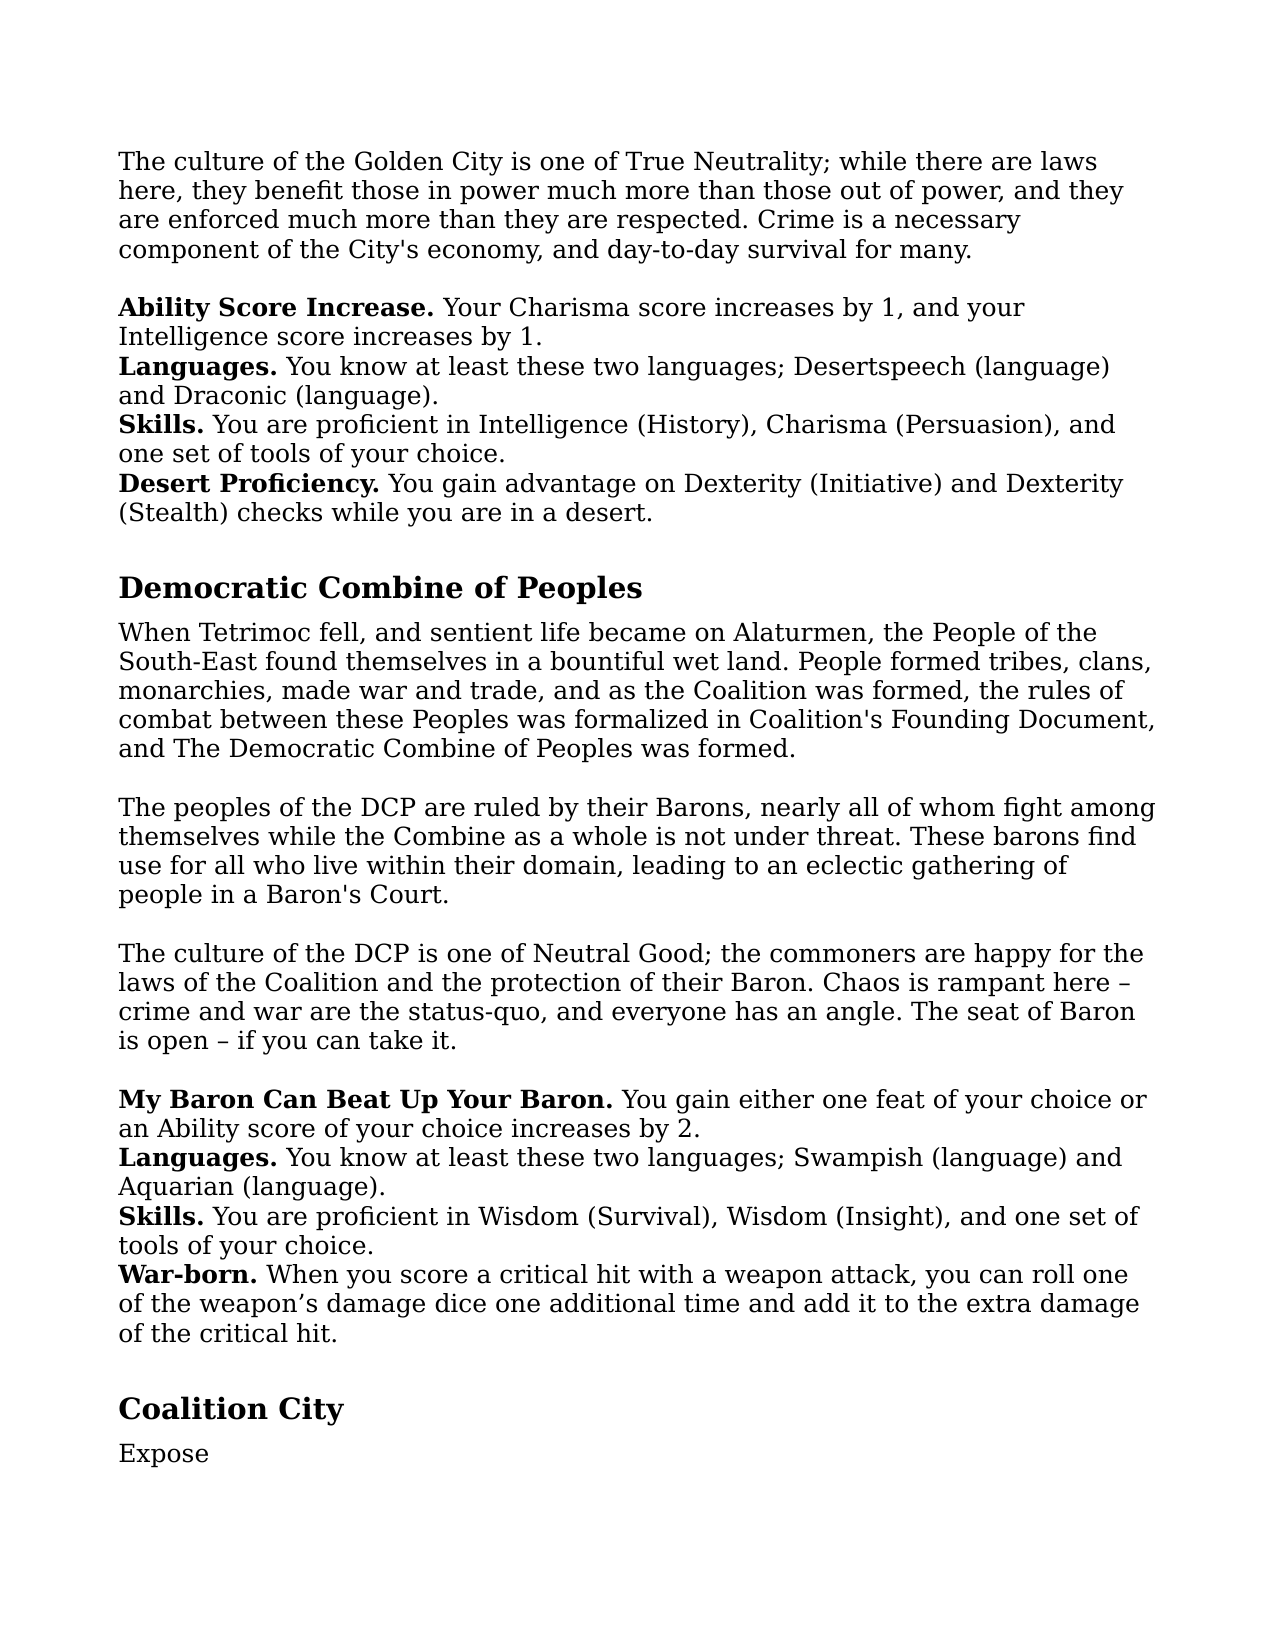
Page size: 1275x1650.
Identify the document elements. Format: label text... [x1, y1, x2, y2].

text The culture of the Golden City is one of True Neutrality; while there are laws here, they benefit those in power much more than those out of power, and they are enforced much more than they are respected. Crime is a necessary component of the City's economy, and day-to-day survival for many. [118, 147, 1157, 264]
text Languages. You know at least these two languages; Desertspeech (language) and Draconic (language). [118, 352, 1157, 410]
subtitle Democratic Combine of Peoples [118, 571, 1157, 606]
text Ability Score Increase. Your Charisma score increases by 1, and your Intelligence score increases by 1. [118, 293, 1157, 352]
subtitle Coalition City [118, 1392, 1157, 1426]
text Desert Proficiency. You gain advantage on Dexterity (Initiative) and Dexterity (Stealth) checks while you are in a desert. [118, 469, 1157, 527]
text When Tetrimoc fell, and sentient life became on Alaturmen, the People of the South-East found themselves in a bountiful wet land. People formed tribes, clans, monarchies, made war and trade, and as the Coalition was formed, the rules of combat between these Peoples was formalized in Coalition's Founding Document, and The Democratic Combine of Peoples was formed. [118, 618, 1157, 764]
text War-born. When you score a critical hit with a weapon attack, you can roll one of the weapon’s damage dice one additional time and add it to the extra damage of the critical hit. [118, 1260, 1157, 1348]
text The peoples of the DCP are ruled by their Barons, nearly all of whom fight among themselves while the Combine as a whole is not under threat. These barons find use for all who live within their domain, leading to an eclectic gathering of people in a Baron's Court. [118, 793, 1157, 910]
text Languages. You know at least these two languages; Swampish (language) and Aquarian (language). [118, 1143, 1157, 1202]
text Skills. You are proficient in Intelligence (History), Charisma (Persuasion), and one set of tools of your choice. [118, 410, 1157, 469]
text Expose [118, 1439, 1157, 1468]
text My Baron Can Beat Up Your Baron. You gain either one feat of your choice or an Ability score of your choice increases by 2. [118, 1085, 1157, 1143]
text The culture of the DCP is one of Neutral Good; the commoners are happy for the laws of the Coalition and the protection of their Baron. Chaos is rampant here – crime and war are the status-quo, and everyone has an angle. The seat of Baron is open – if you can take it. [118, 939, 1157, 1056]
text Skills. You are proficient in Wisdom (Survival), Wisdom (Insight), and one set of tools of your choice. [118, 1202, 1157, 1260]
